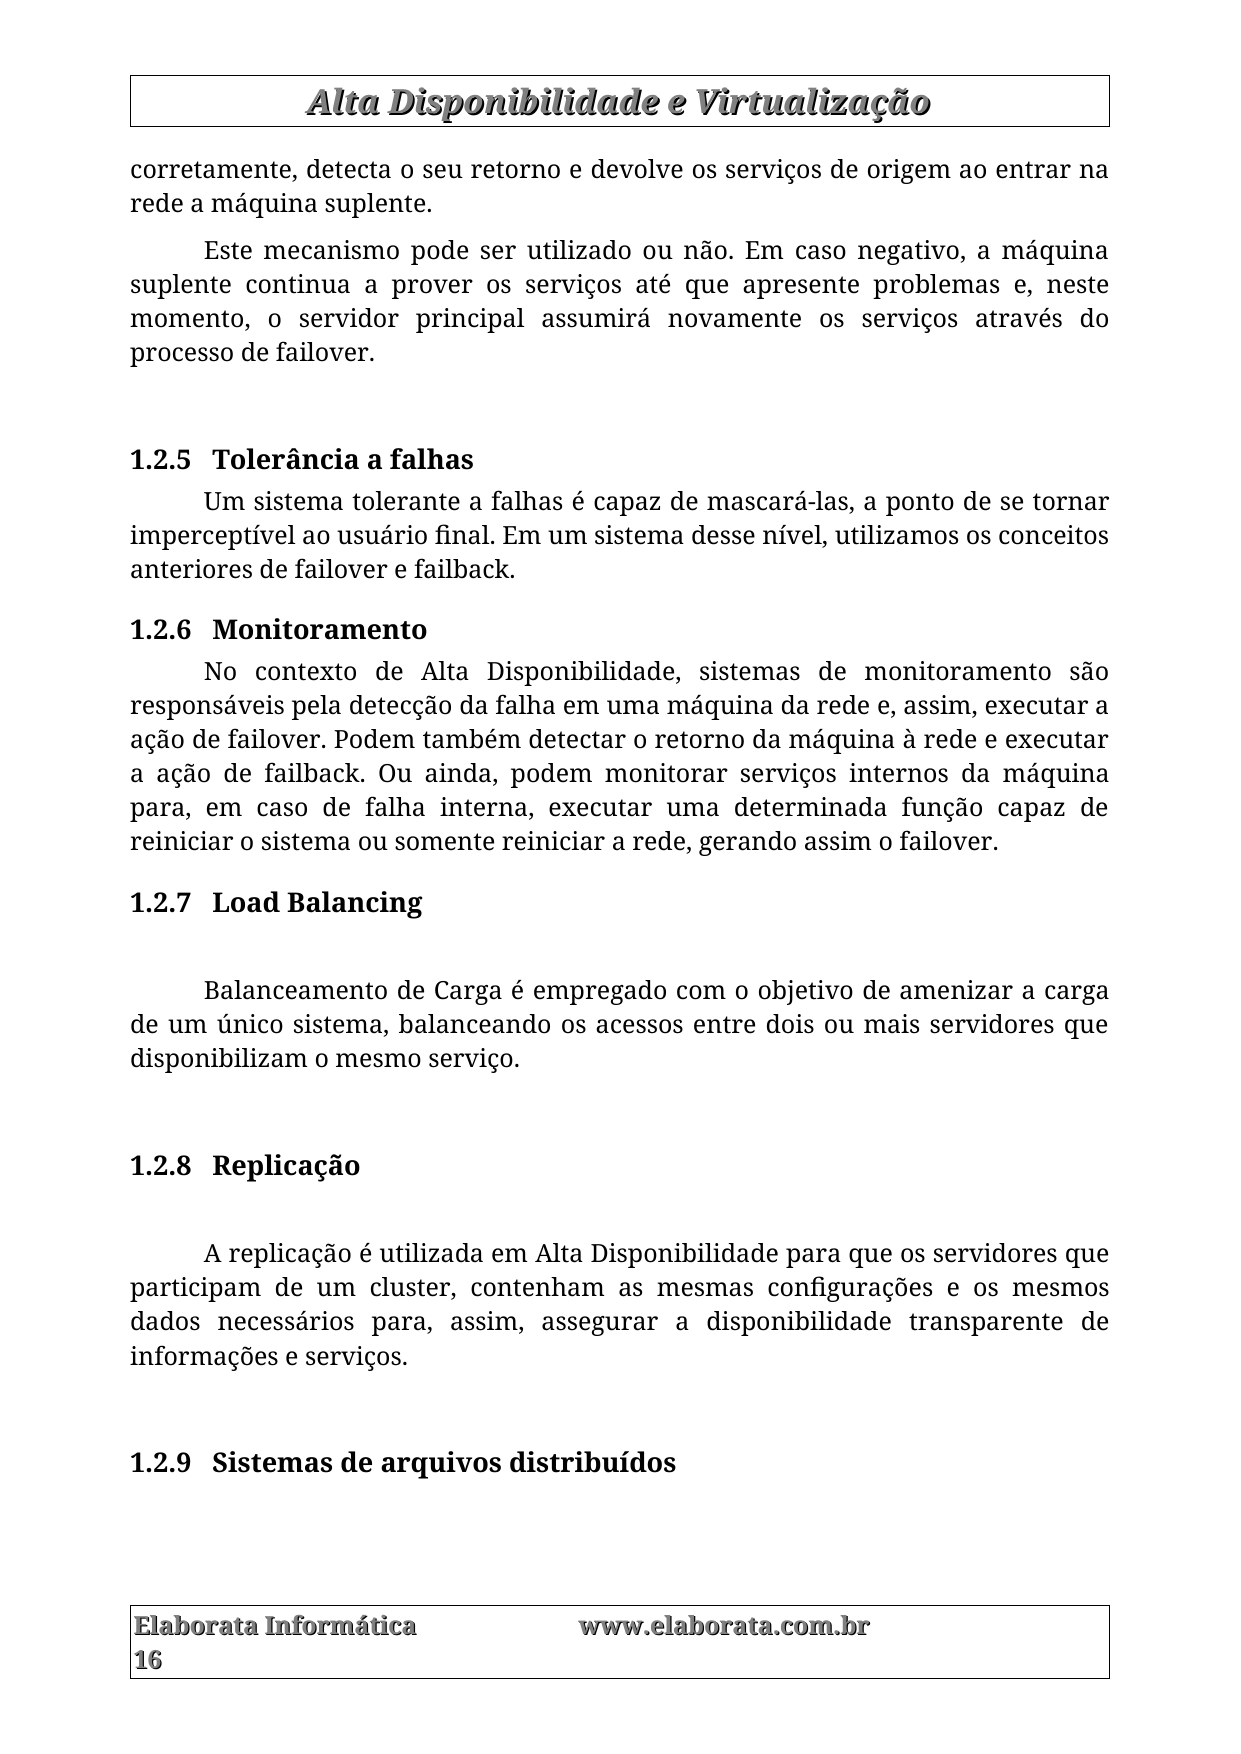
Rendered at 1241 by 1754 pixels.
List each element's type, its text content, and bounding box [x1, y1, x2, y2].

text Este mecanismo pode ser utilizado ou não. Em caso negativo, a máquina suplente continua a prover os serviços até que apresente problemas e, neste momento, o servidor principal assumirá novamente os serviços através do processo de failover. [130, 233, 1110, 369]
text Um sistema tolerante a falhas é capaz de mascará-las, a ponto de se tornar imperceptível ao usuário final. Em um sistema desse nível, utilizamos os conceitos anteriores de failover e failback. [130, 483, 1110, 586]
text corretamente, detecta o seu retorno e devolve os serviços de origem ao entrar na rede a máquina suplente. [130, 152, 1110, 220]
subtitle Replicação [130, 1146, 1110, 1183]
text Balanceamento de Carga é empregado com o objetivo de amenizar a carga de um único sistema, balanceando os acessos entre dois ou mais servidores que disponibilizam o mesmo serviço. [130, 973, 1110, 1075]
text A replicação é utilizada em Alta Disponibilidade para que os servidores que participam de um cluster, contenham as mesmas configurações e os mesmos dados necessários para, assim, assegurar a disponibilidade transparente de informações e serviços. [130, 1236, 1110, 1372]
subtitle Monitoramento [130, 611, 1110, 647]
subtitle Load Balancing [130, 883, 1110, 920]
text No contexto de Alta Disponibilidade, sistemas de monitoramento são responsáveis pela detecção da falha em uma máquina da rede e, assim, executar a ação de failover. Podem também detectar o retorno da máquina à rede e executar a ação de failback. Ou ainda, podem monitorar serviços internos da máquina para, em caso de falha interna, executar uma determinada função capaz de reiniciar o sistema ou somente reiniciar a rede, gerando assim o failover. [130, 654, 1110, 858]
subtitle Sistemas de arquivos distribuídos [130, 1444, 1110, 1481]
subtitle Tolerância a falhas [130, 440, 1110, 477]
